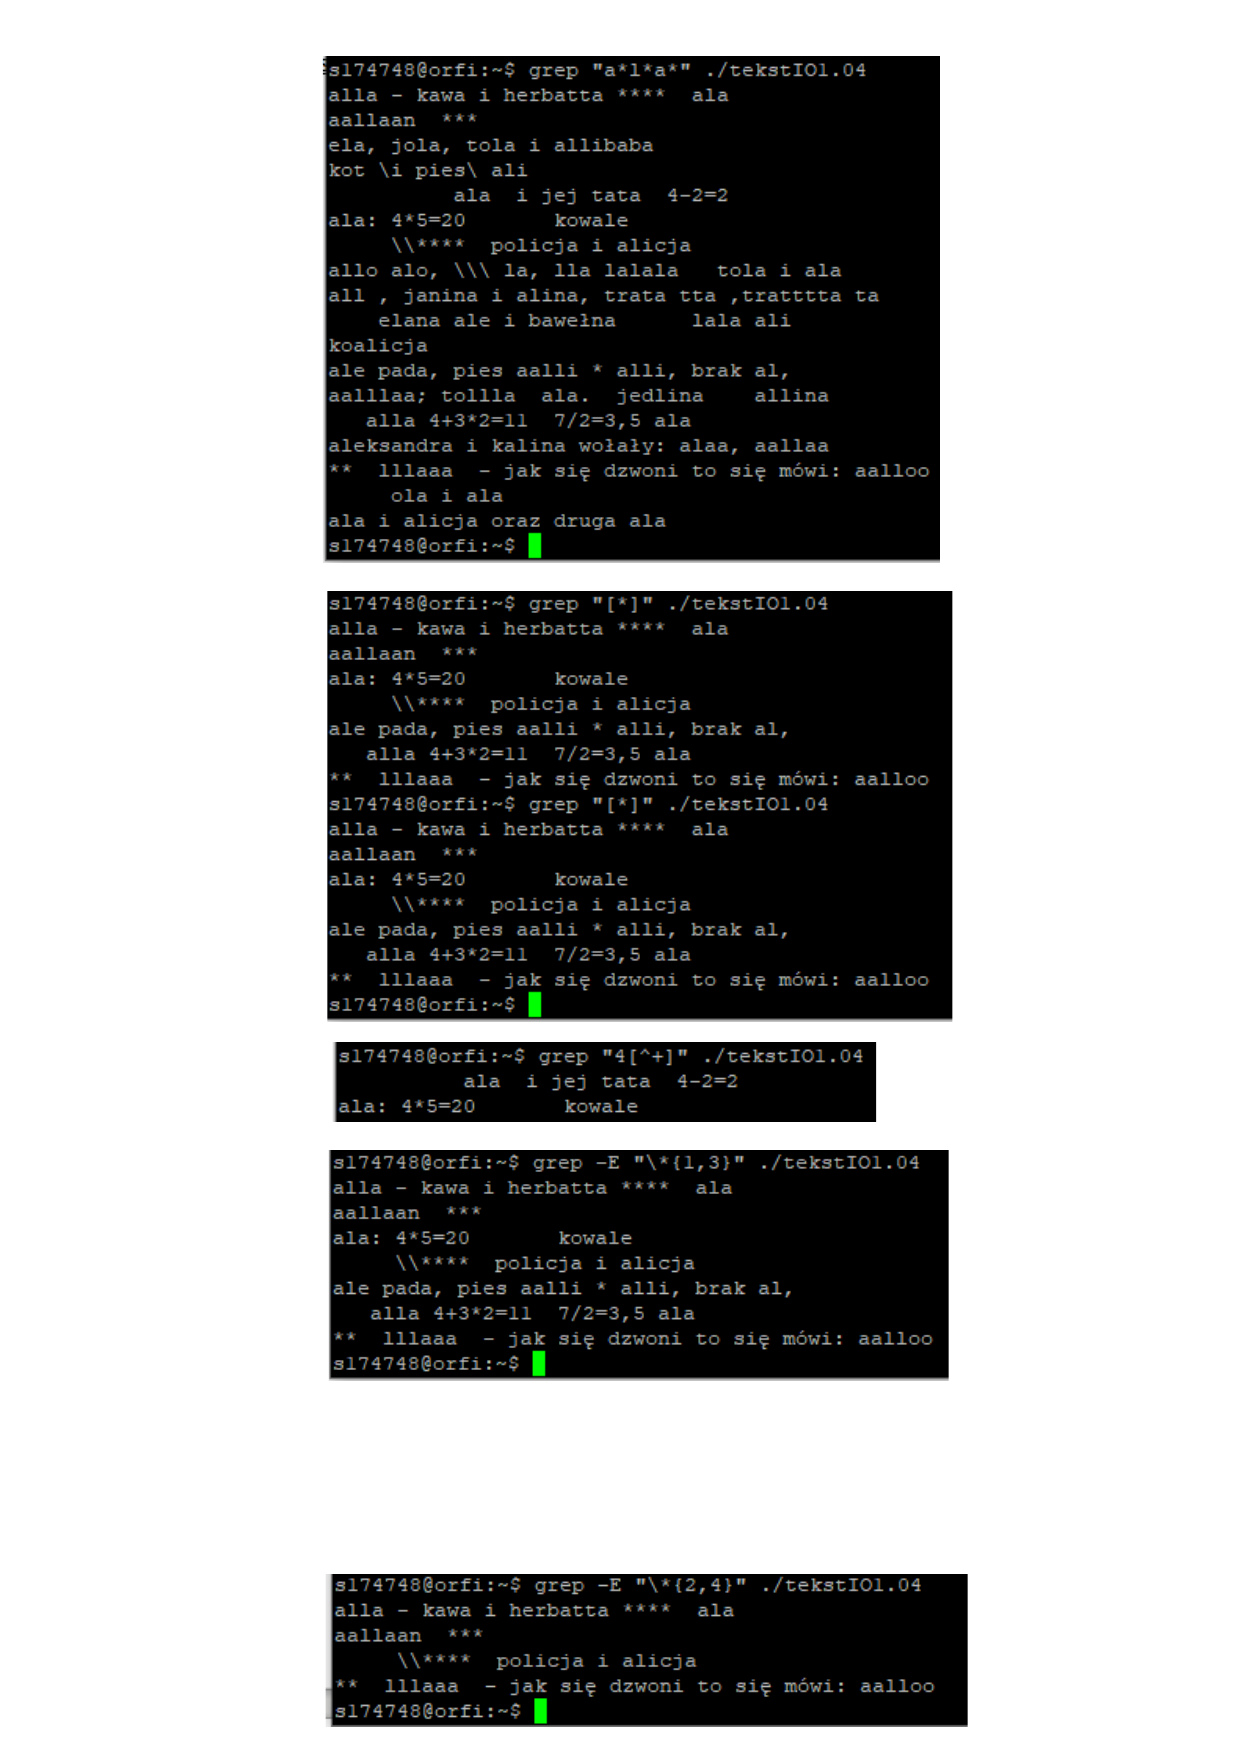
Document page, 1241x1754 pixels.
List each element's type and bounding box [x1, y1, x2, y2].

picture [325, 1574, 968, 1727]
picture [332, 1042, 877, 1122]
picture [322, 56, 940, 563]
picture [327, 591, 953, 1022]
picture [328, 1150, 949, 1381]
